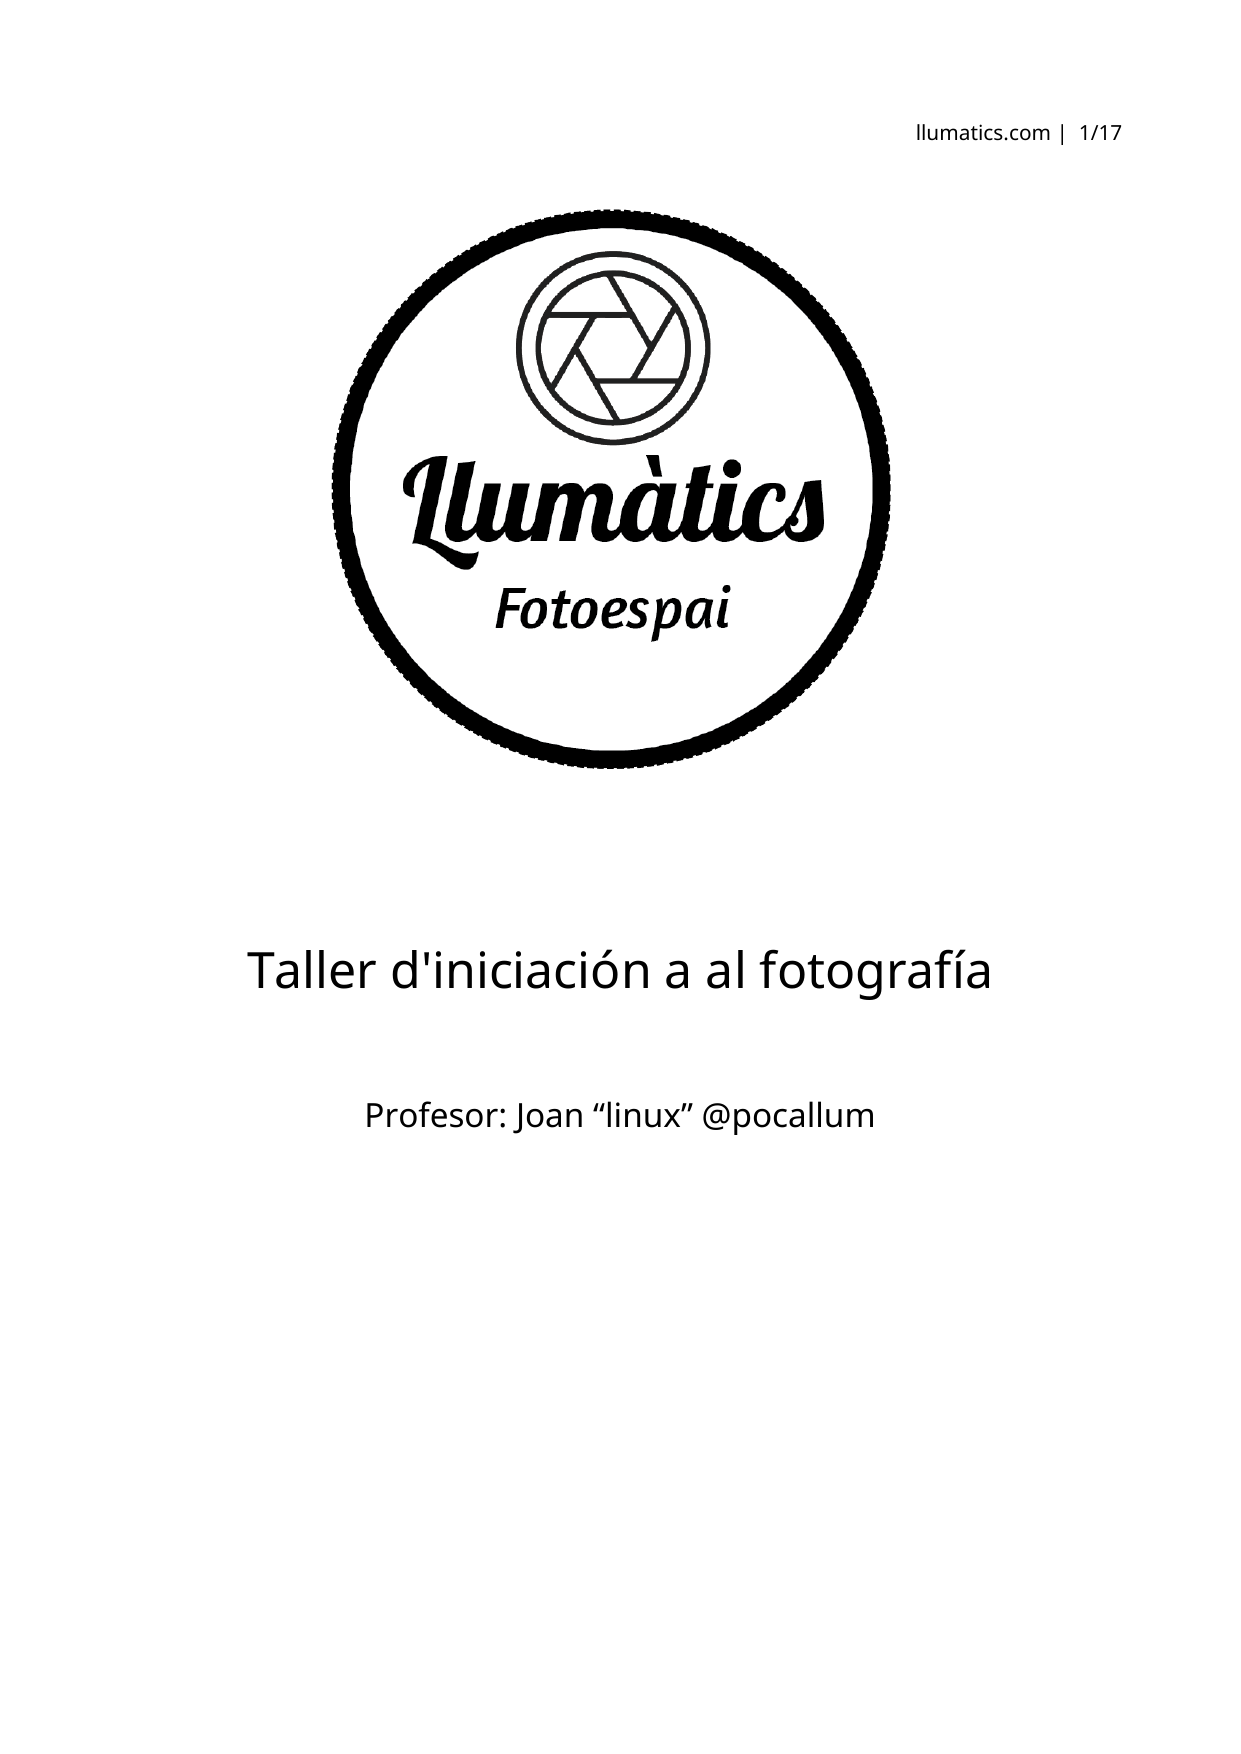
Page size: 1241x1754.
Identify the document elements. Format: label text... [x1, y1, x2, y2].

text Profesor: Joan “linux” @pocallum [118, 1092, 1122, 1137]
picture [331, 209, 891, 769]
text Taller d'iniciación a al fotografía [118, 935, 1122, 1003]
